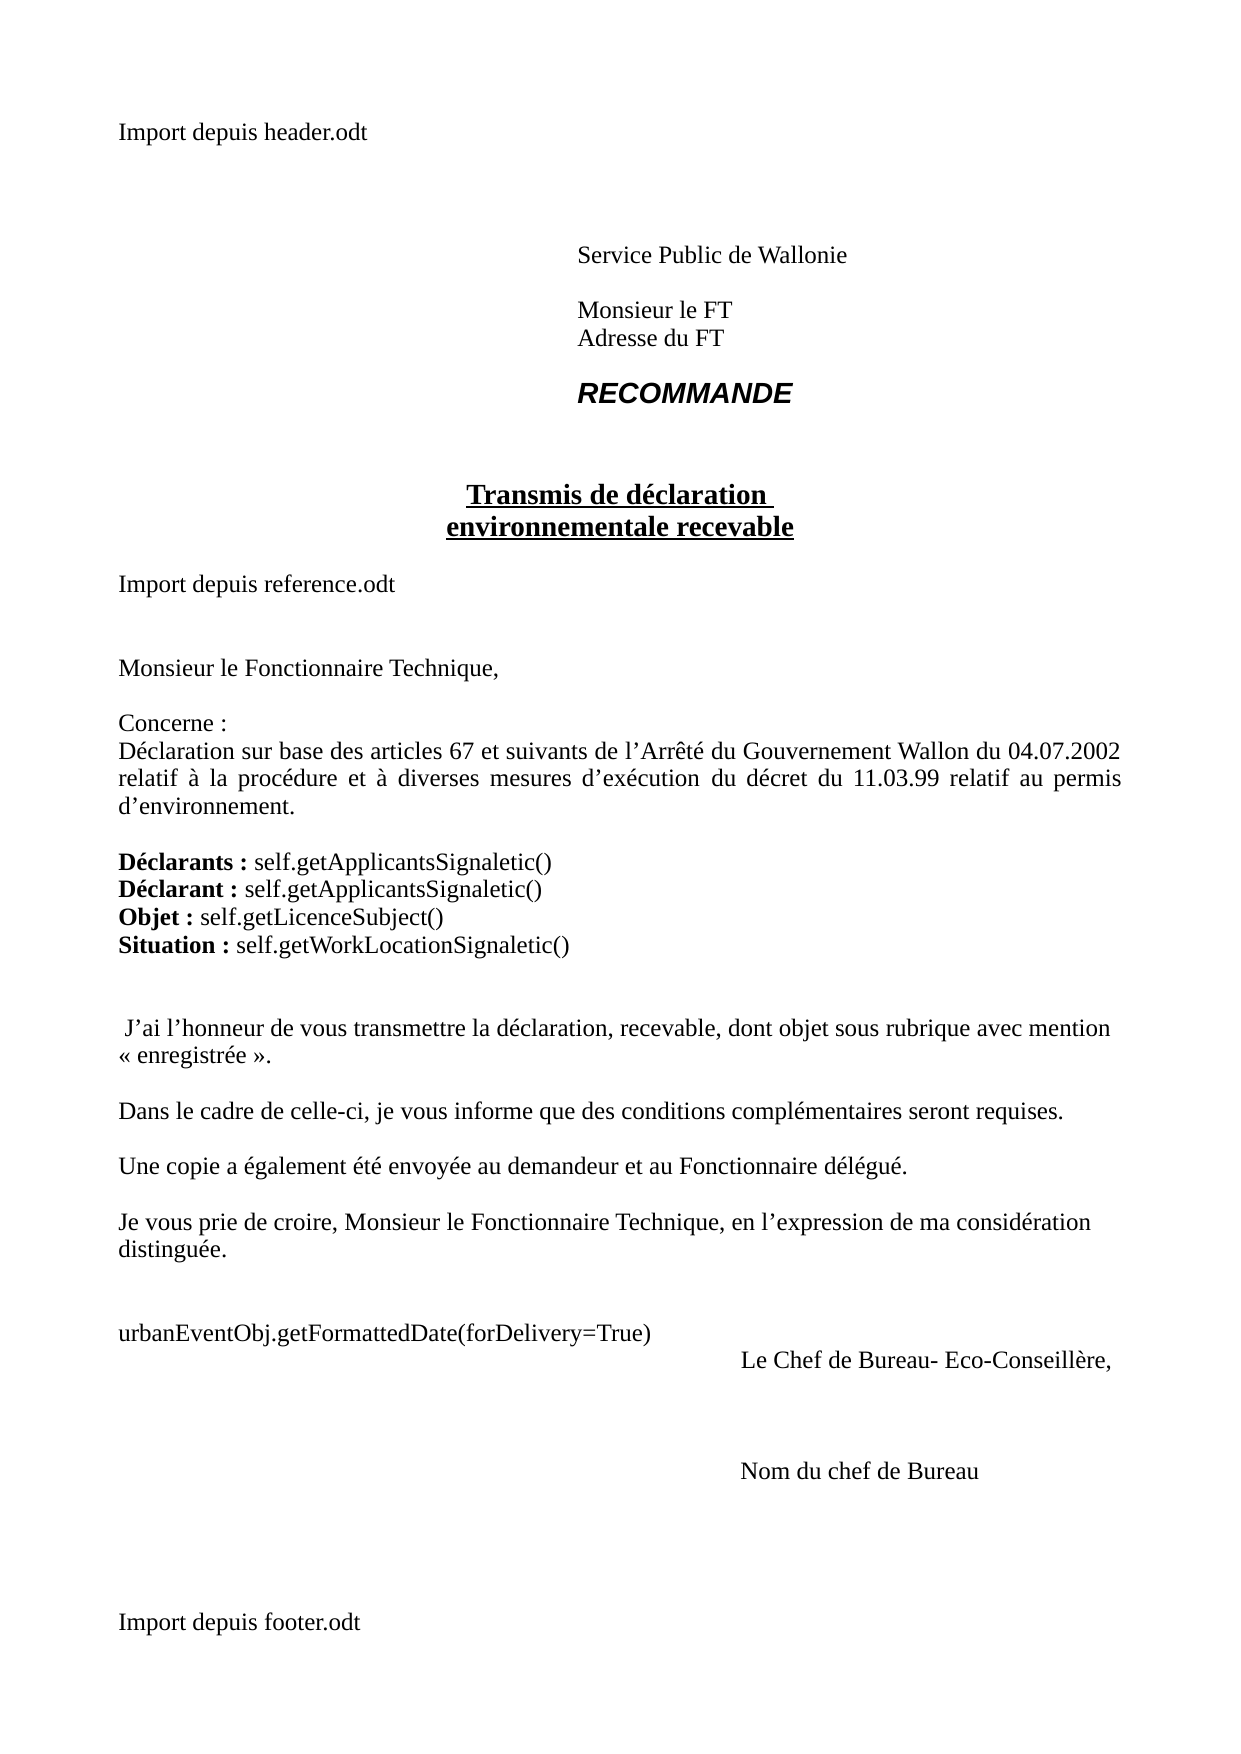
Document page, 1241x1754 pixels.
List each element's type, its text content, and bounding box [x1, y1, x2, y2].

text Je vous prie de croire, Monsieur le Fonctionnaire Technique, en l’expression de ma considération distinguée. [118, 1208, 1122, 1263]
title environnementale recevable [118, 511, 1122, 543]
text Import depuis header.odt [118, 118, 539, 146]
text Import depuis reference.odt [118, 571, 1122, 598]
text Dans le cadre de celle-ci, je vous informe que des conditions complémentaires seront requises. [118, 1097, 1122, 1125]
text J’ai l’honneur de vous transmettre la déclaration, recevable, dont objet sous rubrique avec mention « enregistrée ». [118, 1014, 1122, 1069]
text Concerne : [118, 709, 1122, 737]
text Situation : self.getWorkLocationSignaletic() [118, 931, 1122, 958]
text Monsieur le Fonctionnaire Technique, [118, 654, 1122, 681]
text Déclarant : self.getApplicantsSignaletic() [118, 875, 1122, 903]
text Adresse du FT [577, 324, 1038, 352]
text Le Chef de Bureau- Eco-Conseillère, [605, 1346, 1122, 1374]
text Une copie a également été envoyée au demandeur et au Fonctionnaire délégué. [118, 1152, 1122, 1180]
text Service Public de Wallonie [577, 241, 1038, 268]
text Objet : self.getLicenceSubject() [118, 903, 1122, 931]
subtitle RECOMMANDE [577, 377, 1038, 409]
text Monsieur le FT [577, 296, 1038, 324]
title Transmis de déclaration [118, 478, 1122, 511]
text Nom du chef de Bureau [118, 1457, 1122, 1485]
text Déclaration sur base des articles 67 et suivants de l’Arrêté du Gouvernement Wallon du 04.07.2002 relatif à la procédure et à diverses mesures d’exécution du décret du 11.03.99 relatif au permis d’environnement. [118, 737, 1122, 820]
text urbanEventObj.getFormattedDate(forDelivery=True) [118, 1319, 1122, 1346]
text Déclarants : self.getApplicantsSignaletic() [118, 848, 1122, 875]
